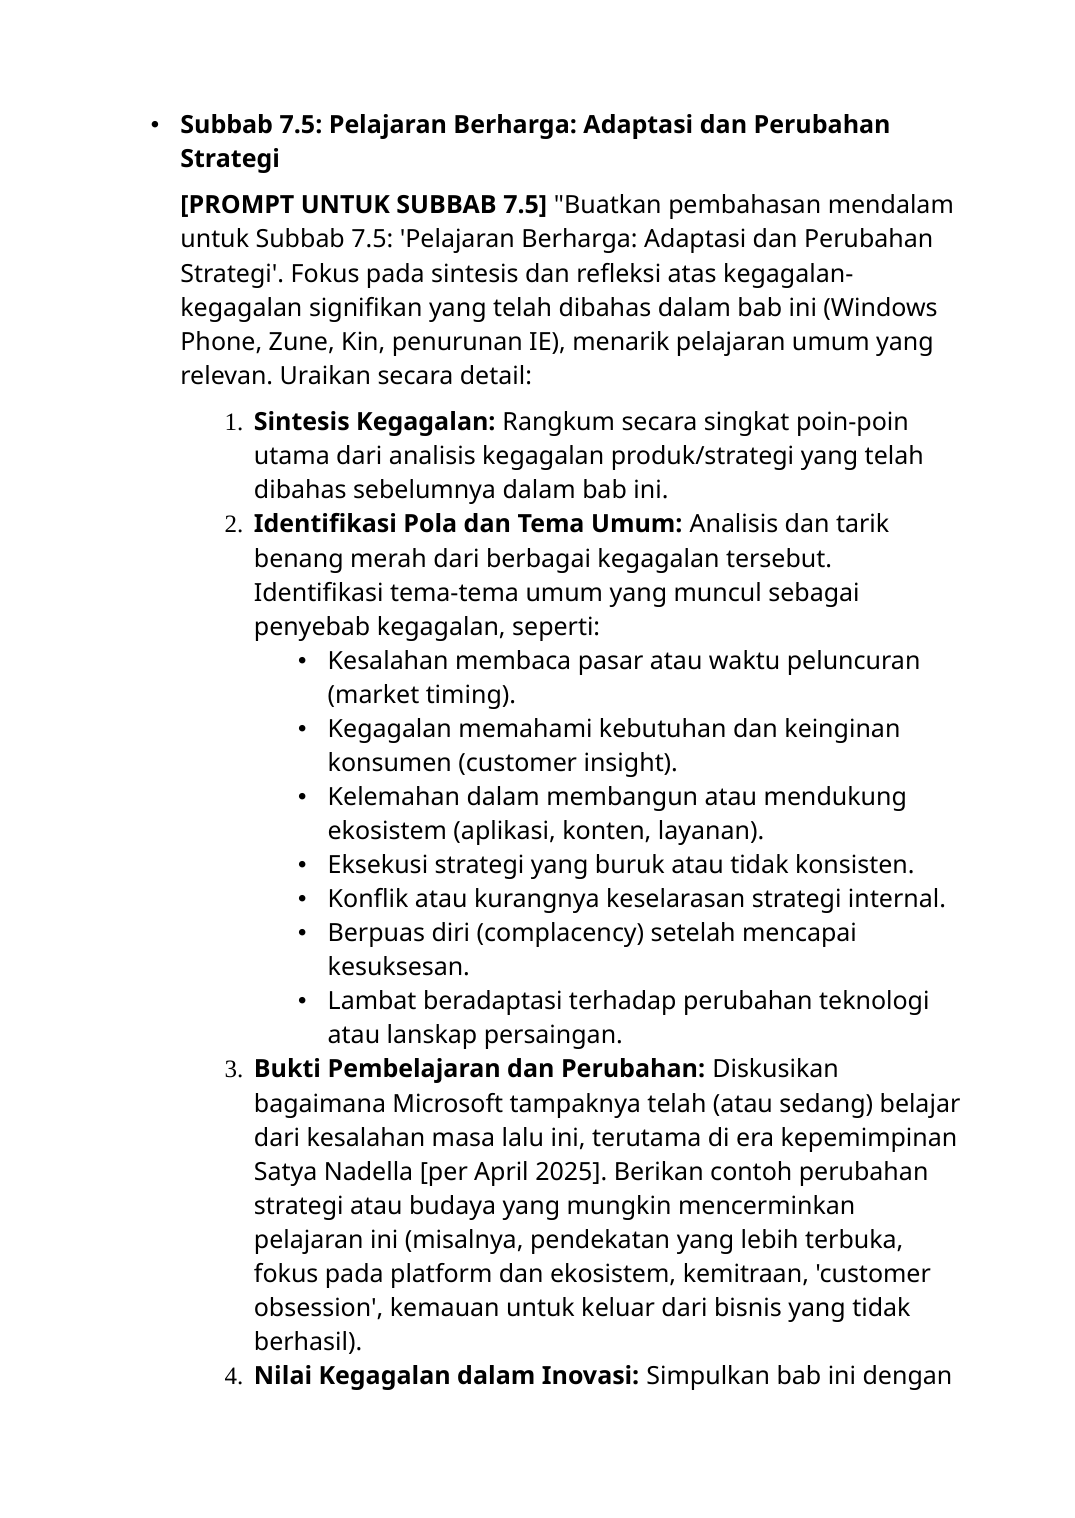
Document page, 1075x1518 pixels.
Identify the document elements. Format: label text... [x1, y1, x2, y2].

list Kesalahan membaca pasar atau waktu peluncuran (market timing). [298, 642, 968, 711]
list Sintesis Kegagalan: Rangkum secara singkat poin-poin utama dari analisis kegagalan produk/strategi yang telah dibahas sebelumnya dalam bab ini. [224, 404, 968, 506]
list Subbab 7.5: Pelajaran Berharga: Adaptasi dan Perubahan Strategi [151, 106, 968, 174]
list Eksekusi strategi yang buruk atau tidak konsisten. [298, 847, 968, 881]
list Nilai Kegagalan dalam Inovasi: Simpulkan bab ini dengan [224, 1358, 968, 1392]
list Berpuas diri (complacency) setelah mencapai kesuksesan. [298, 915, 968, 983]
list Bukti Pembelajaran dan Perubahan: Diskusikan bagaimana Microsoft tampaknya telah (atau sedang) belajar dari kesalahan masa lalu ini, terutama di era kepemimpinan Satya Nadella [per April 2025]. Berikan contoh perubahan strategi atau budaya yang mungkin mencerminkan pelajaran ini (misalnya, pendekatan yang lebih terbuka, fokus pada platform dan ekosistem, kemitraan, 'customer obsession', kemauan untuk keluar dari bisnis yang tidak berhasil). [224, 1051, 968, 1358]
list Lambat beradaptasi terhadap perubahan teknologi atau lanskap persaingan. [298, 983, 968, 1051]
list Konflik atau kurangnya keselarasan strategi internal. [298, 881, 968, 915]
list Identifikasi Pola dan Tema Umum: Analisis dan tarik benang merah dari berbagai kegagalan tersebut. Identifikasi tema-tema umum yang muncul sebagai penyebab kegagalan, seperti: [224, 506, 968, 642]
list Kegagalan memahami kebutuhan dan keinginan konsumen (customer insight). [298, 711, 968, 779]
list [PROMPT UNTUK SUBBAB 7.5] "Buatkan pembahasan mendalam untuk Subbab 7.5: 'Pelajaran Berharga: Adaptasi dan Perubahan Strategi'. Fokus pada sintesis dan refleksi atas kegagalan-kegagalan signifikan yang telah dibahas dalam bab ini (Windows Phone, Zune, Kin, penurunan IE), menarik pelajaran umum yang relevan. Uraikan secara detail: [151, 187, 968, 391]
list Kelemahan dalam membangun atau mendukung ekosistem (aplikasi, konten, layanan). [298, 779, 968, 847]
